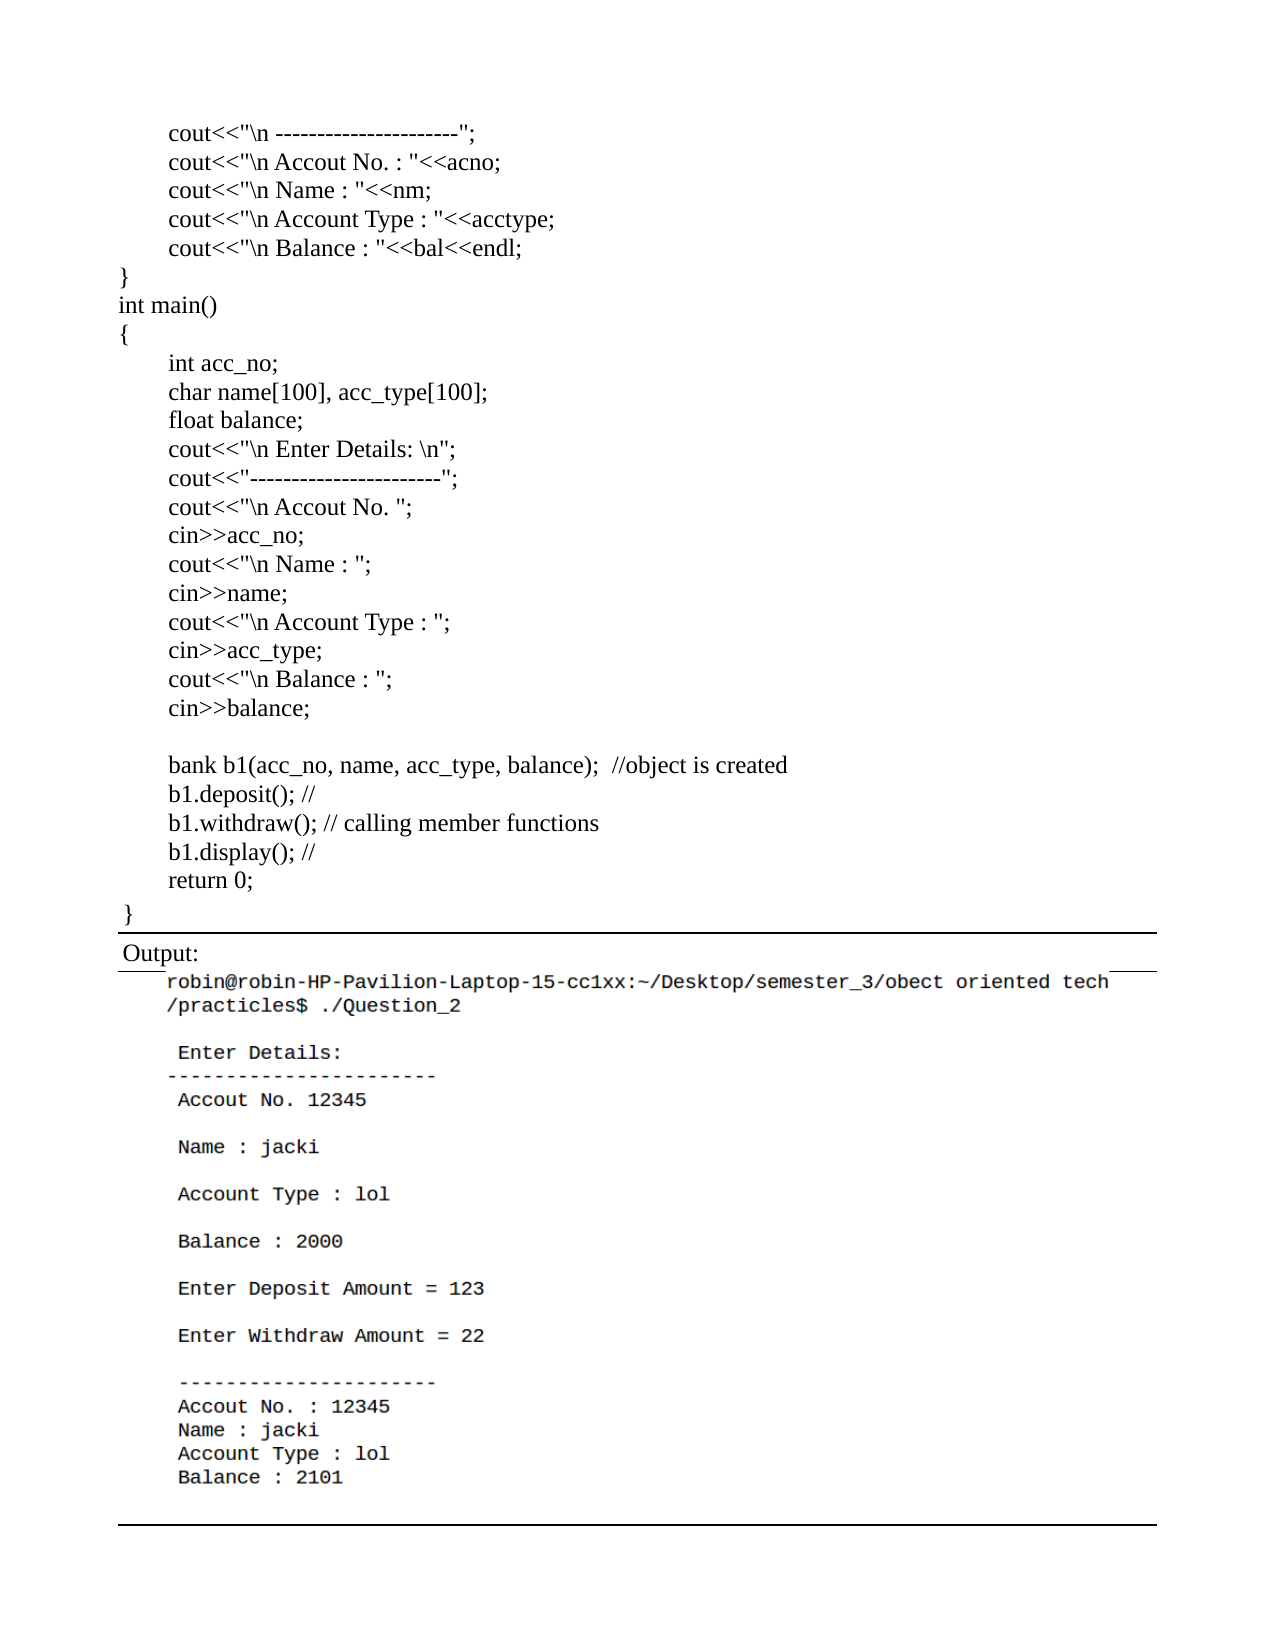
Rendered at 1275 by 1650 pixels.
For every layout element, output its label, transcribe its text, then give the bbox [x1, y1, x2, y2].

text cout<<"\n Enter Details: \n"; [118, 434, 1157, 463]
picture [165, 971, 1110, 1491]
text } [118, 262, 1157, 291]
text float balance; [118, 406, 1157, 434]
text cout<<"\n Name : "<<nm; [118, 176, 1157, 204]
text cin>>acc_type; [118, 636, 1157, 664]
text int main() [118, 291, 1157, 319]
text char name[100], acc_type[100]; [118, 377, 1157, 406]
text b1.display(); // [118, 837, 1157, 866]
text { [118, 319, 1157, 348]
text cout<<"\n ----------------------"; [118, 118, 1157, 147]
text cout<<"\n Balance : "; [118, 664, 1157, 693]
text bank b1(acc_no, name, acc_type, balance); //object is created [118, 751, 1157, 779]
text b1.deposit(); // [118, 779, 1157, 808]
text cin>>acc_no; [118, 521, 1157, 549]
text cout<<"\n Account Type : "; [118, 607, 1157, 636]
text cout<<"-----------------------"; [118, 463, 1157, 492]
text cout<<"\n Account Type : "<<acctype; [118, 204, 1157, 233]
text cout<<"\n Accout No. : "<<acno; [118, 147, 1157, 176]
text cin>>balance; [118, 693, 1157, 722]
text return 0; [118, 866, 1157, 894]
text } [118, 894, 1157, 932]
text Output: [118, 934, 1157, 971]
text cout<<"\n Name : "; [118, 549, 1157, 578]
text cout<<"\n Balance : "<<bal<<endl; [118, 233, 1157, 262]
text b1.withdraw(); // calling member functions [118, 808, 1157, 837]
text cin>>name; [118, 578, 1157, 607]
text int acc_no; [118, 348, 1157, 377]
text cout<<"\n Accout No. "; [118, 492, 1157, 521]
